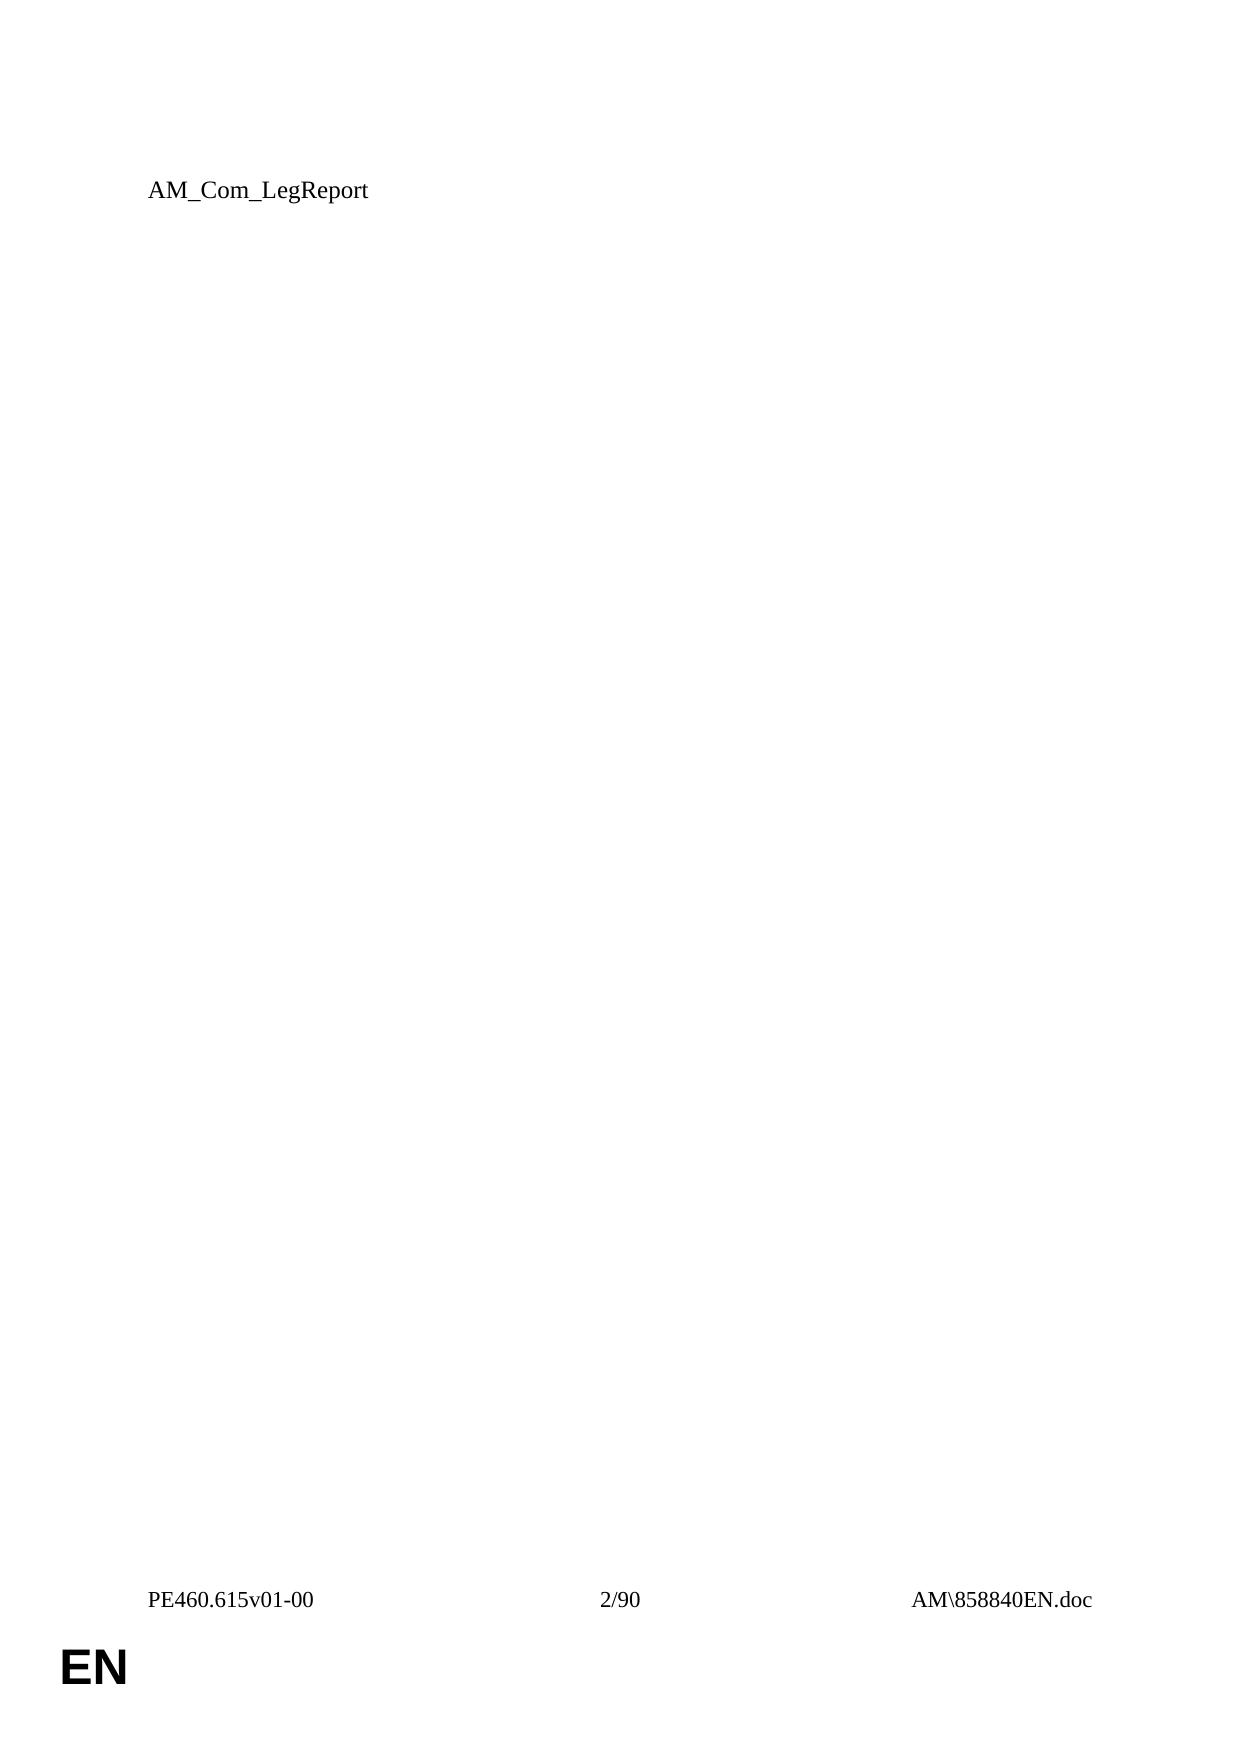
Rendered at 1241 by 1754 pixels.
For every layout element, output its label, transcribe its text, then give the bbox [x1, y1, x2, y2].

text AM_Com_LegReport [148, 176, 1093, 204]
